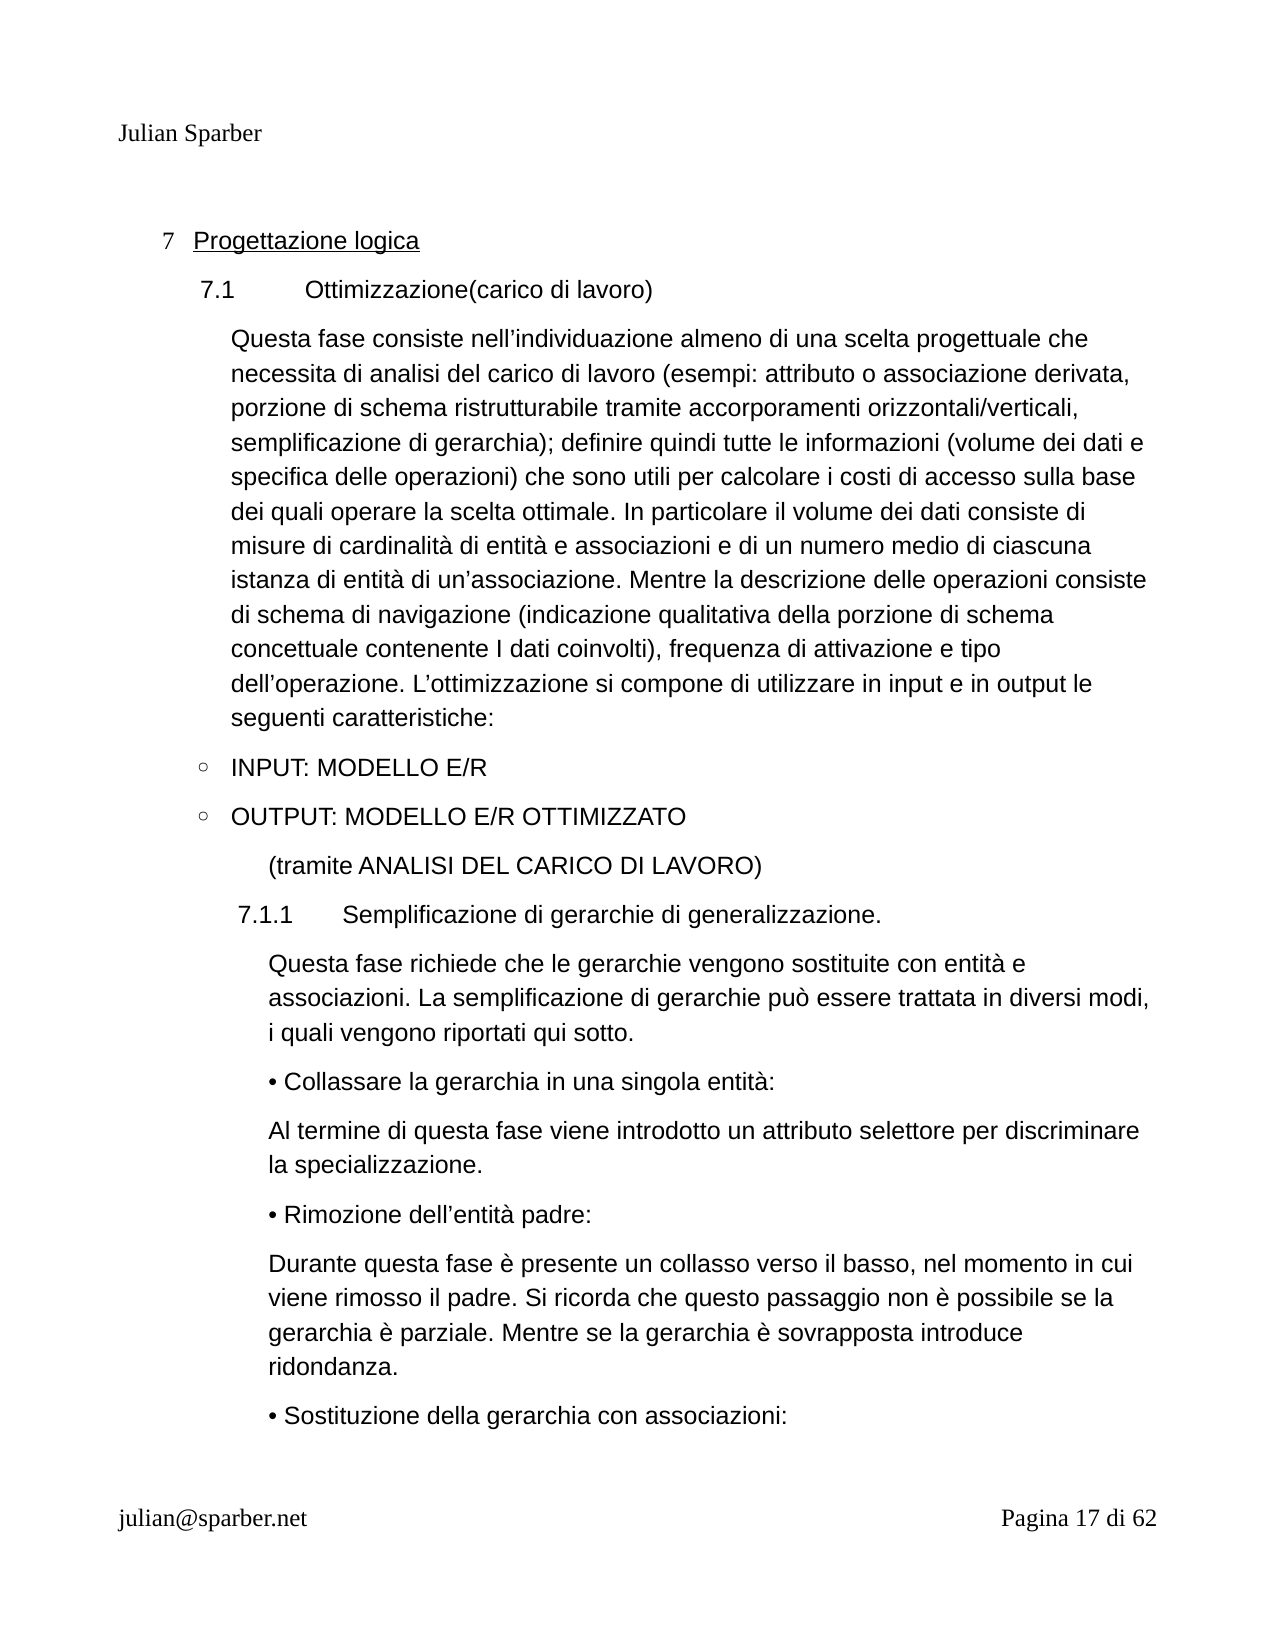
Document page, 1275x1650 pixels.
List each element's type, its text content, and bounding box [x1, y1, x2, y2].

list Questa fase consiste nell’individuazione almeno di una scelta progettuale che necessita di analisi del carico di lavoro (esempi: attributo o associazione derivata, porzione di schema ristrutturabile tramite accorporamenti orizzontali/verticali, semplificazione di gerarchia); definire quindi tutte le informazioni (volume dei dati e specifica delle operazioni) che sono utili per calcolare i costi di accesso sulla base dei quali operare la scelta ottimale. In particolare il volume dei dati consiste di misure di cardinalità di entità e associazioni e di un numero medio di ciascuna istanza di entità di un’associazione. Mentre la descrizione delle operazioni consiste di schema di navigazione (indicazione qualitativa della porzione di schema concettuale contenente I dati coinvolti), frequenza di attivazione e tipo dell’operazione. L’ottimizzazione si compone di utilizzare in input e in output le seguenti caratteristiche: [193, 324, 1157, 732]
list OUTPUT: MODELLO E/R OTTIMIZZATO [193, 802, 1157, 831]
list Questa fase richiede che le gerarchie vengono sostituite con entità e associazioni. La semplificazione di gerarchie può essere trattata in diversi modi, i quali vengono riportati qui sotto. [231, 949, 1157, 1047]
list • Rimozione dell’entità padre: [231, 1199, 1157, 1228]
list INPUT: MODELLO E/R [193, 752, 1157, 781]
list Durante questa fase è presente un collasso verso il basso, nel momento in cui viene rimosso il padre. Si ricorda che questo passaggio non è possibile se la gerarchia è parziale. Mentre se la gerarchia è sovrapposta introduce ridondanza. [231, 1249, 1157, 1381]
list Semplificazione di gerarchie di generalizzazione. [231, 900, 1157, 929]
list • Collassare la gerarchia in una singola entità: [231, 1067, 1157, 1096]
list Progettazione logica [156, 226, 1157, 255]
list • Sostituzione della gerarchia con associazioni: [231, 1401, 1157, 1430]
list Ottimizzazione(carico di lavoro) [193, 275, 1157, 304]
list (tramite ANALISI DEL CARICO DI LAVORO) [231, 851, 1157, 879]
list Al termine di questa fase viene introdotto un attributo selettore per discriminare la specializzazione. [231, 1116, 1157, 1179]
